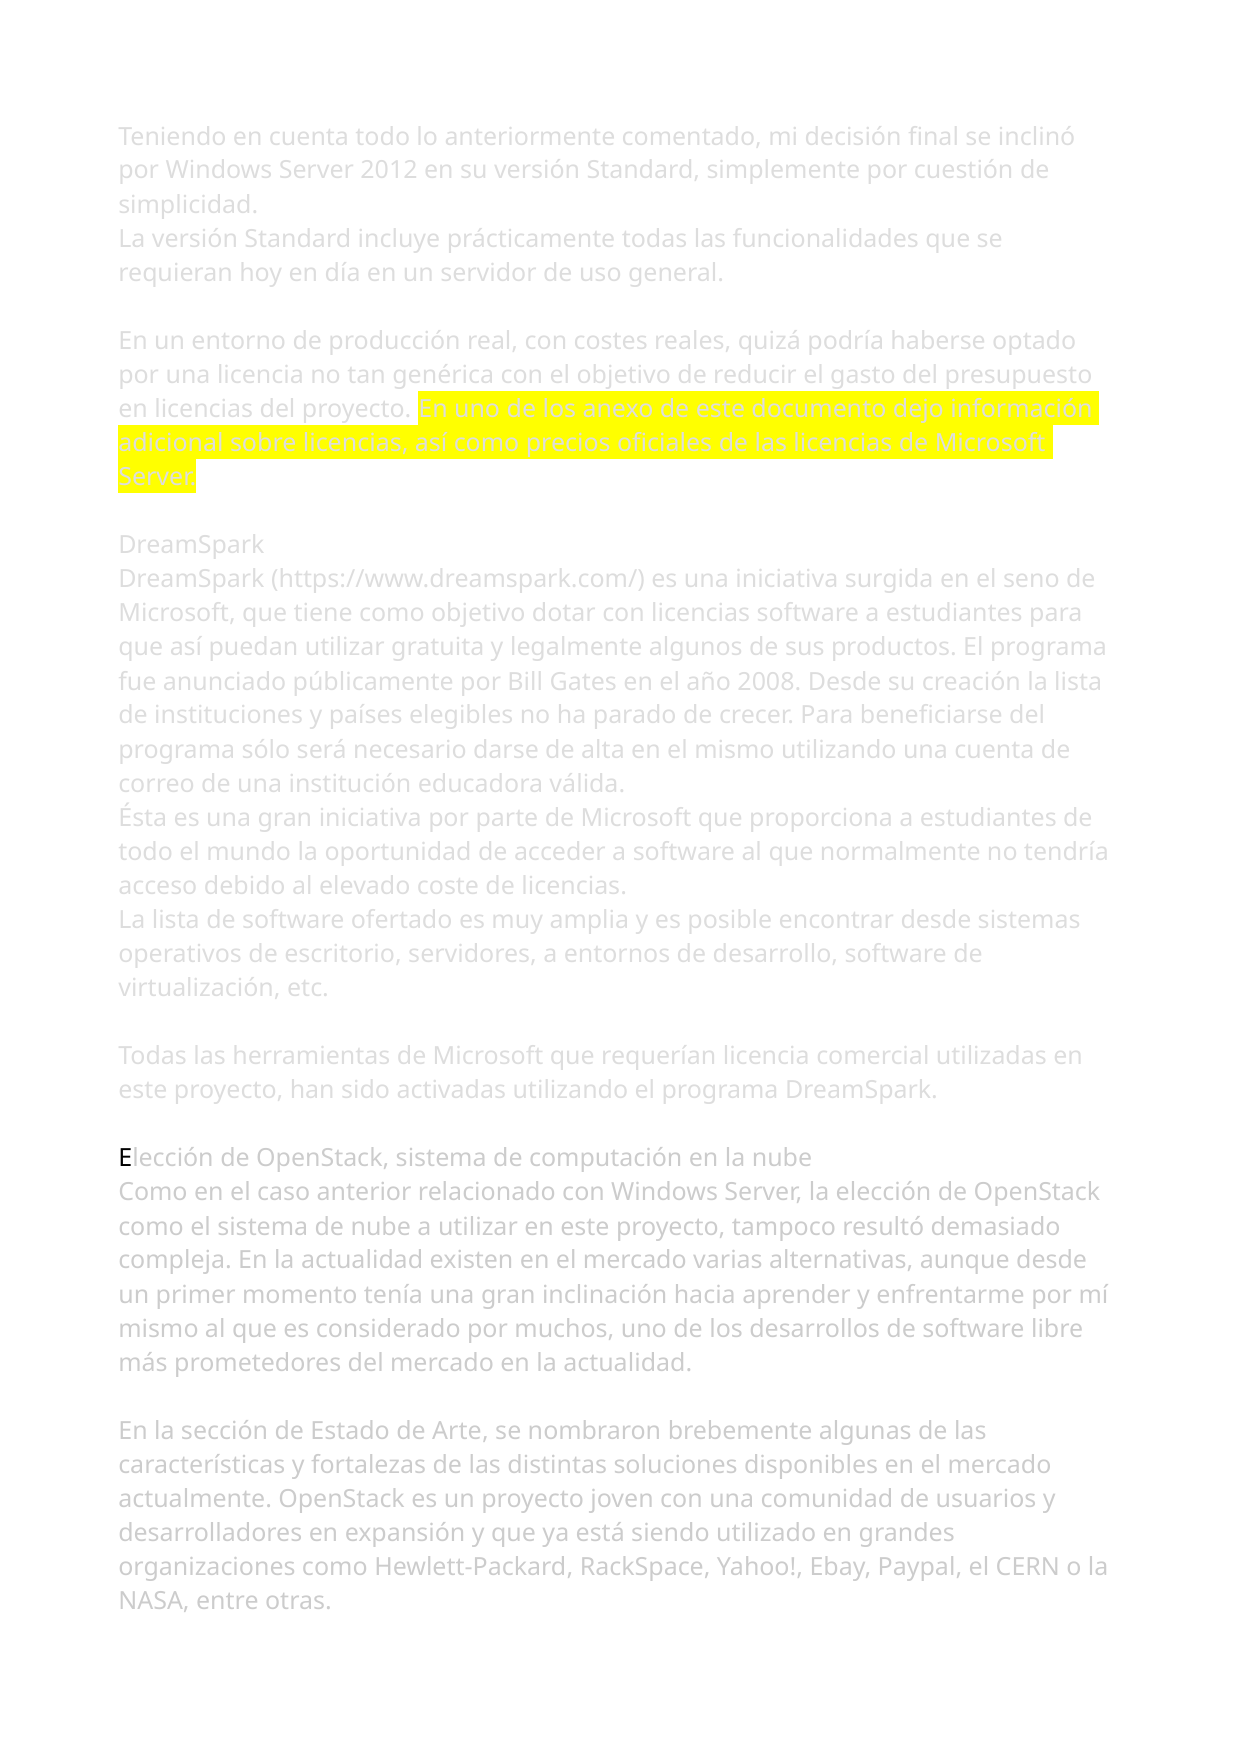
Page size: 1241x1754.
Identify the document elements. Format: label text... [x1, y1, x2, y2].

text La versión Standard incluye prácticamente todas las funcionalidades que se requieran hoy en día en un servidor de uso general. [118, 220, 1122, 288]
text La lista de software ofertado es muy amplia y es posible encontrar desde sistemas operativos de escritorio, servidores, a entornos de desarrollo, software de virtualización, etc. [118, 902, 1122, 1004]
text En un entorno de producción real, con costes reales, quizá podría haberse optado por una licencia no tan genérica con el objetivo de reducir el gasto del presupuesto en licencias del proyecto. En uno de los anexo de este documento dejo información adicional sobre licencias, así como precios oficiales de las licencias de Microsoft Server. [118, 322, 1122, 493]
text Elección de OpenStack, sistema de computación en la nube [118, 1140, 1122, 1174]
text Todas las herramientas de Microsoft que requerían licencia comercial utilizadas en este proyecto, han sido activadas utilizando el programa DreamSpark. [118, 1038, 1122, 1106]
text Como en el caso anterior relacionado con Windows Server, la elección de OpenStack como el sistema de nube a utilizar en este proyecto, tampoco resultó demasiado compleja. En la actualidad existen en el mercado varias alternativas, aunque desde un primer momento tenía una gran inclinación hacia aprender y enfrentarme por mí mismo al que es considerado por muchos, uno de los desarrollos de software libre más prometedores del mercado en la actualidad. [118, 1174, 1122, 1378]
text Teniendo en cuenta todo lo anteriormente comentado, mi decisión final se inclinó por Windows Server 2012 en su versión Standard, simplemente por cuestión de simplicidad. [118, 118, 1122, 220]
text Ésta es una gran iniciativa por parte de Microsoft que proporciona a estudiantes de todo el mundo la oportunidad de acceder a software al que normalmente no tendría acceso debido al elevado coste de licencias. [118, 799, 1122, 902]
text DreamSpark [118, 527, 1122, 561]
text En la sección de Estado de Arte, se nombraron brebemente algunas de las características y fortalezas de las distintas soluciones disponibles en el mercado actualmente. OpenStack es un proyecto joven con una comunidad de usuarios y desarrolladores en expansión y que ya está siendo utilizado en grandes organizaciones como Hewlett-Packard, RackSpace, Yahoo!, Ebay, Paypal, el CERN o la NASA, entre otras. [118, 1412, 1122, 1617]
text DreamSpark (https://www.dreamspark.com/) es una iniciativa surgida en el seno de Microsoft, que tiene como objetivo dotar con licencias software a estudiantes para que así puedan utilizar gratuita y legalmente algunos de sus productos. El programa fue anunciado públicamente por Bill Gates en el año 2008. Desde su creación la lista de instituciones y países elegibles no ha parado de crecer. Para beneficiarse del programa sólo será necesario darse de alta en el mismo utilizando una cuenta de correo de una institución educadora válida. [118, 561, 1122, 799]
